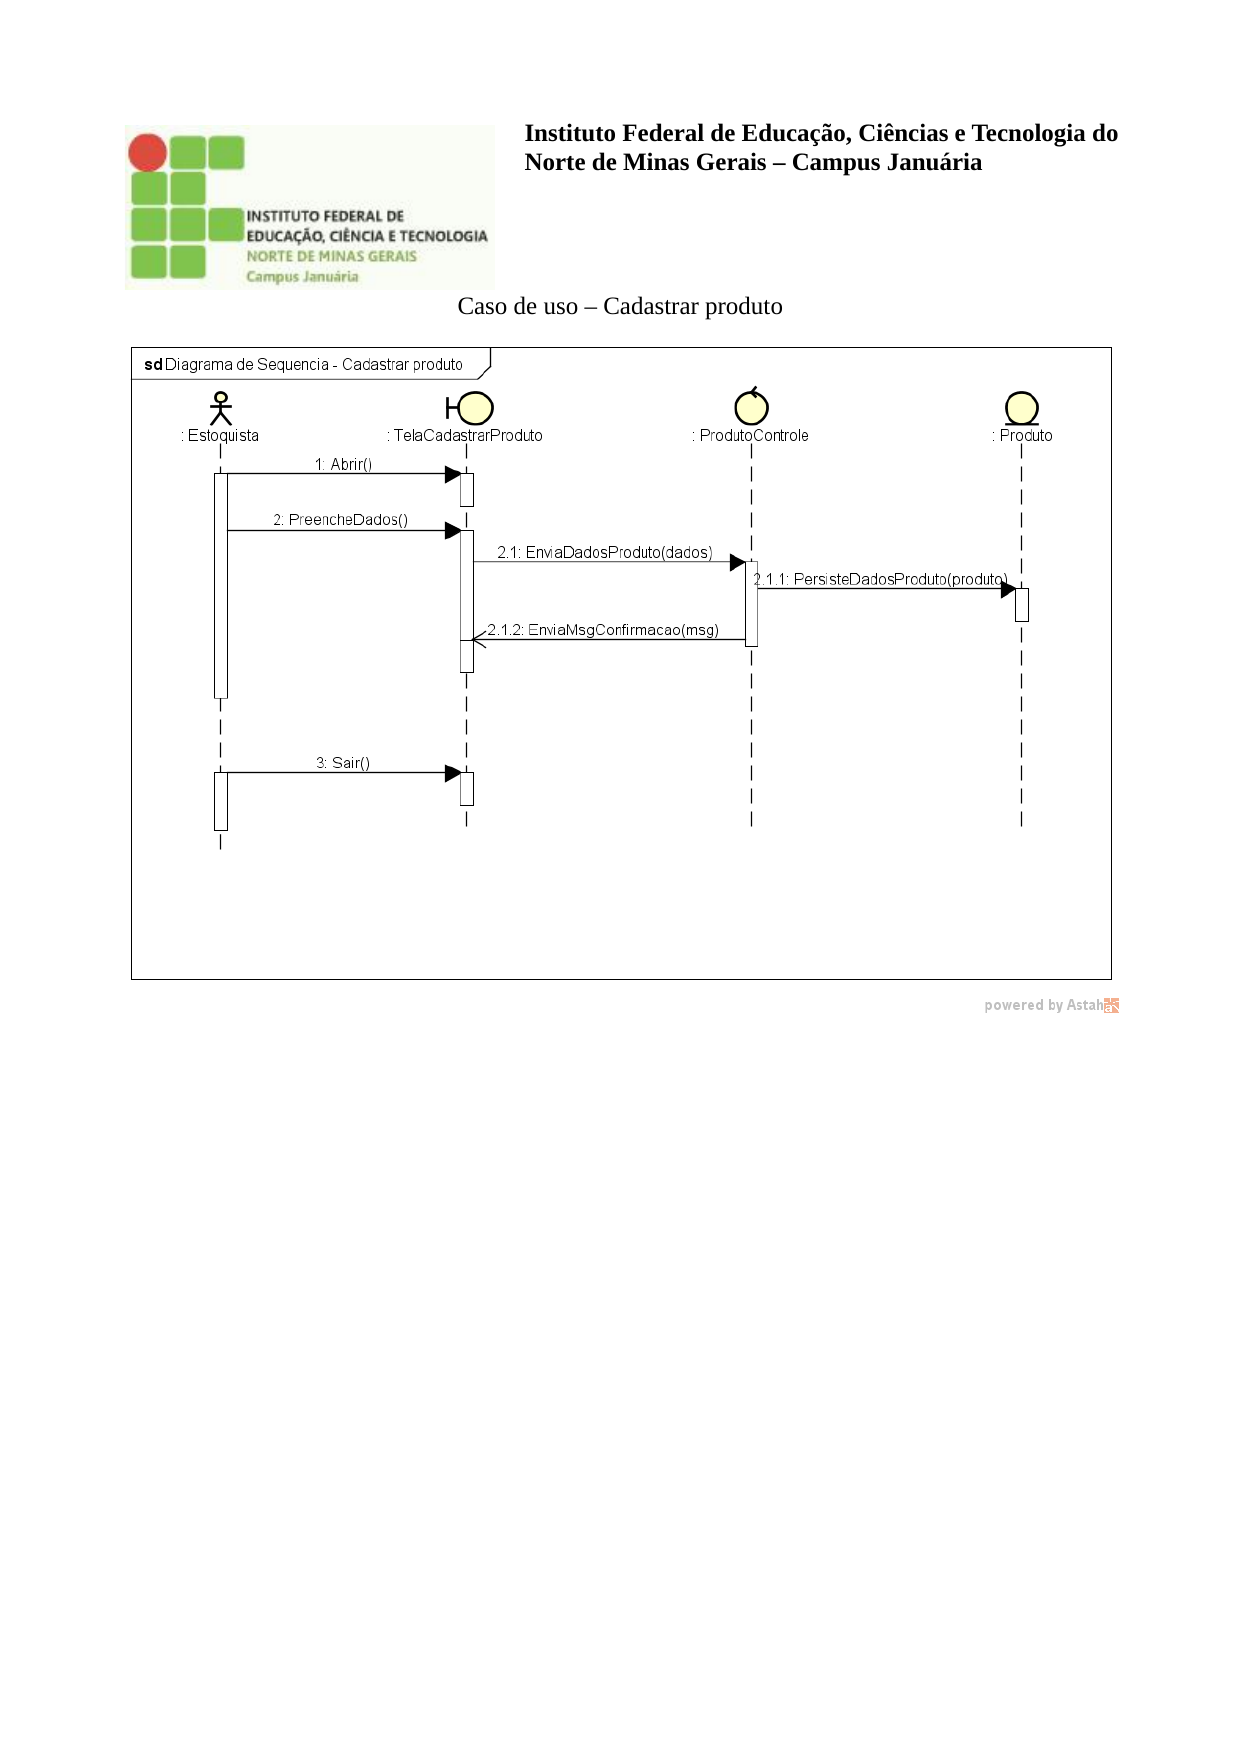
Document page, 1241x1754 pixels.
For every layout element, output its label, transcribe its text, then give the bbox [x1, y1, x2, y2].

text Caso de uso – Cadastrar produto [118, 291, 1122, 320]
picture [124, 125, 495, 290]
picture [118, 334, 1123, 1017]
